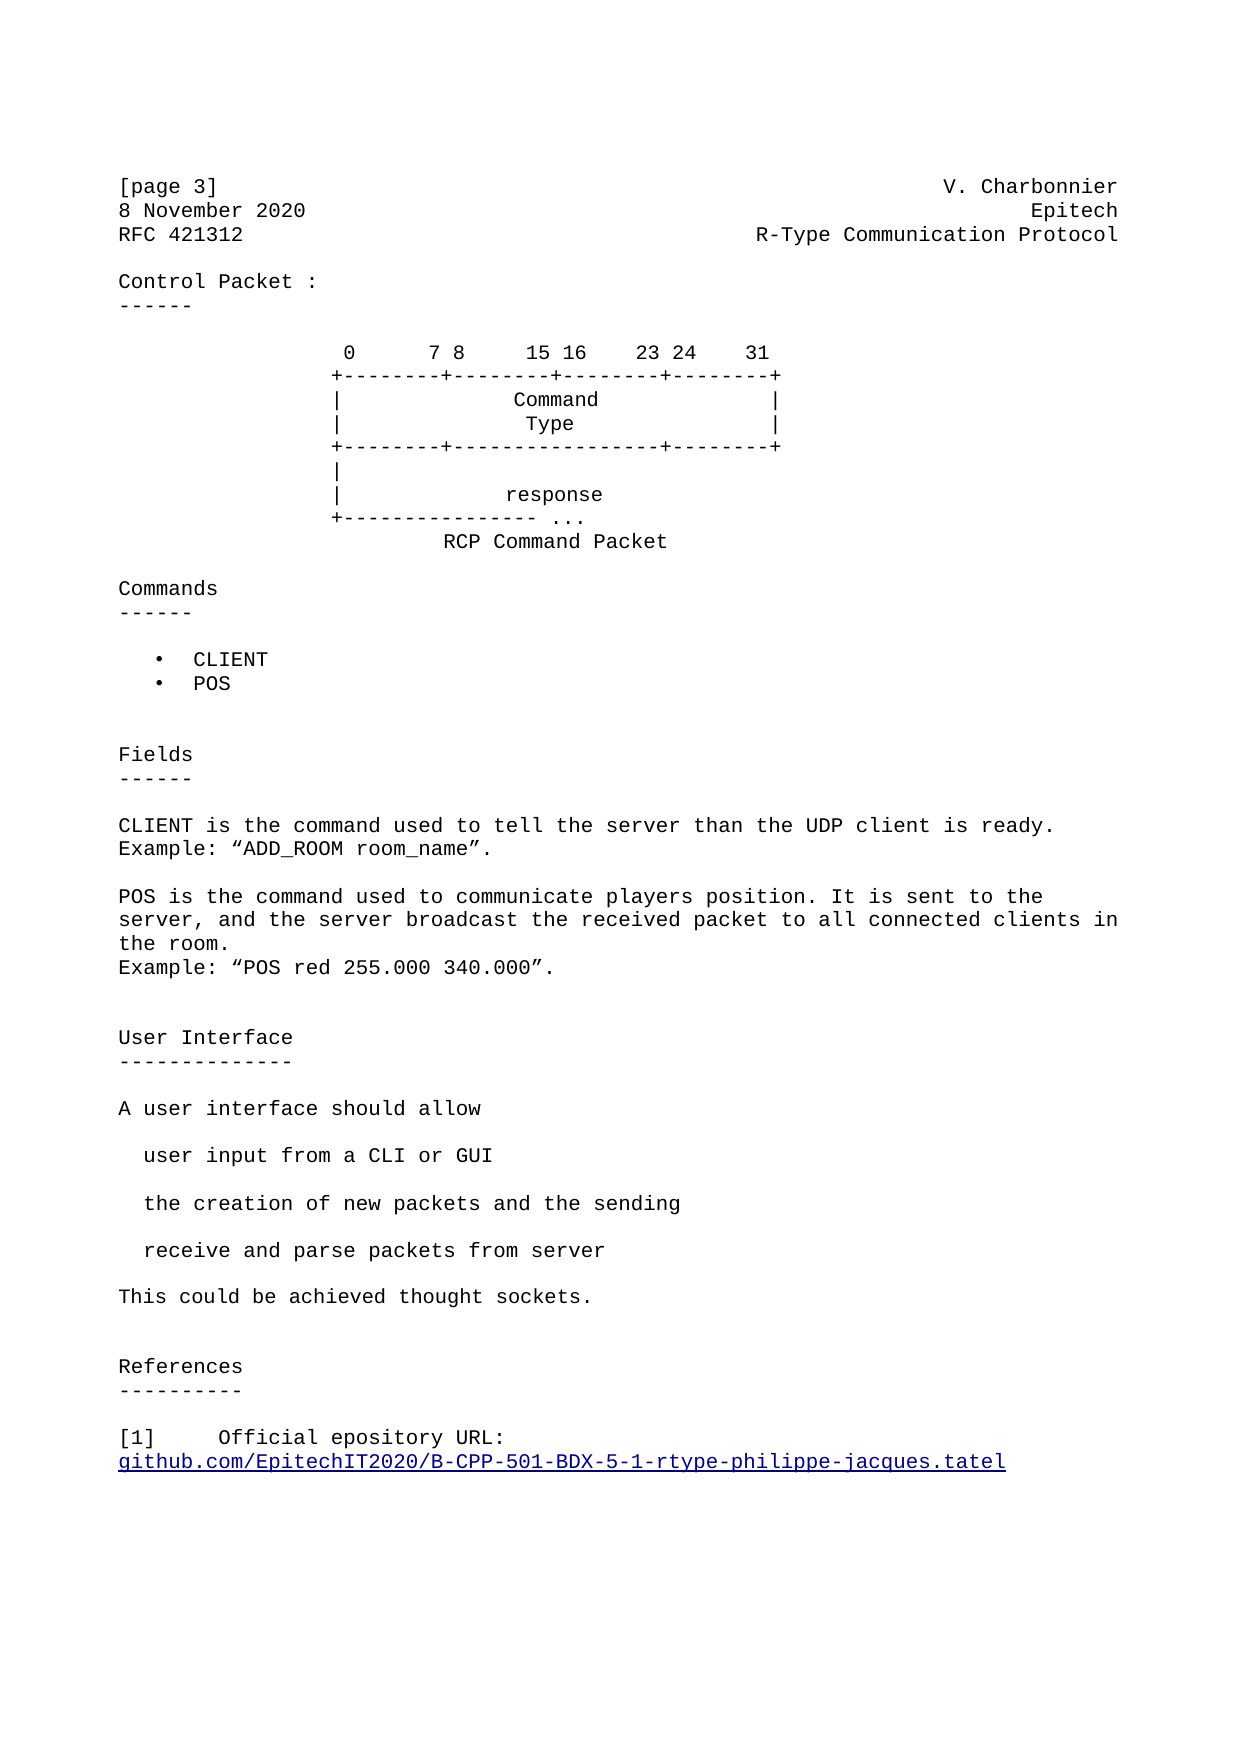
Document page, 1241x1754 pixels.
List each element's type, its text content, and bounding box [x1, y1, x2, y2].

text User Interface [118, 1027, 1122, 1051]
text Commands [118, 578, 1122, 602]
text A user interface should allow [118, 1098, 1122, 1122]
text +--------+-----------------+--------+ [118, 436, 1122, 460]
text This could be achieved thought sockets. [118, 1287, 1122, 1310]
text 8 November 2020 Epitech [118, 200, 1122, 224]
text Example: “ADD_ROOM room_name”. [118, 838, 1122, 862]
text ------ [118, 767, 1122, 791]
text POS is the command used to communicate players position. It is sent to the server, and the server broadcast the received packet to all connected clients in the room. [118, 886, 1122, 957]
text Fields [118, 744, 1122, 767]
text ------ [118, 602, 1122, 626]
text -------------- [118, 1051, 1122, 1074]
text | Type | [118, 413, 1122, 436]
text 0 7 8 15 16 23 24 31 [118, 342, 1122, 366]
text receive and parse packets from server [118, 1240, 1122, 1263]
text [page 3] V. Charbonnier [118, 176, 1122, 200]
list POS [156, 673, 1122, 697]
text | Command | [118, 389, 1122, 413]
text | response [118, 484, 1122, 507]
text the creation of new packets and the sending [118, 1192, 1122, 1216]
text RCP Command Packet [118, 531, 1122, 555]
text RFC 421312 R-Type Communication Protocol [118, 224, 1122, 247]
text Control Packet : [118, 271, 1122, 294]
text +--------+--------+--------+--------+ [118, 366, 1122, 389]
text [1] Official epository URL: [118, 1427, 1122, 1451]
text | [118, 460, 1122, 484]
list CLIENT [156, 649, 1122, 673]
text CLIENT is the command used to tell the server than the UDP client is ready. [118, 815, 1122, 838]
text Example: “POS red 255.000 340.000”. [118, 957, 1122, 980]
text References [118, 1356, 1122, 1380]
text +---------------- ... [118, 507, 1122, 531]
text ------ [118, 294, 1122, 318]
text github.com/EpitechIT2020/B-CPP-501-BDX-5-1-rtype-philippe-jacques.tatel [118, 1451, 1122, 1474]
text ---------- [118, 1380, 1122, 1403]
text user input from a CLI or GUI [118, 1145, 1122, 1169]
